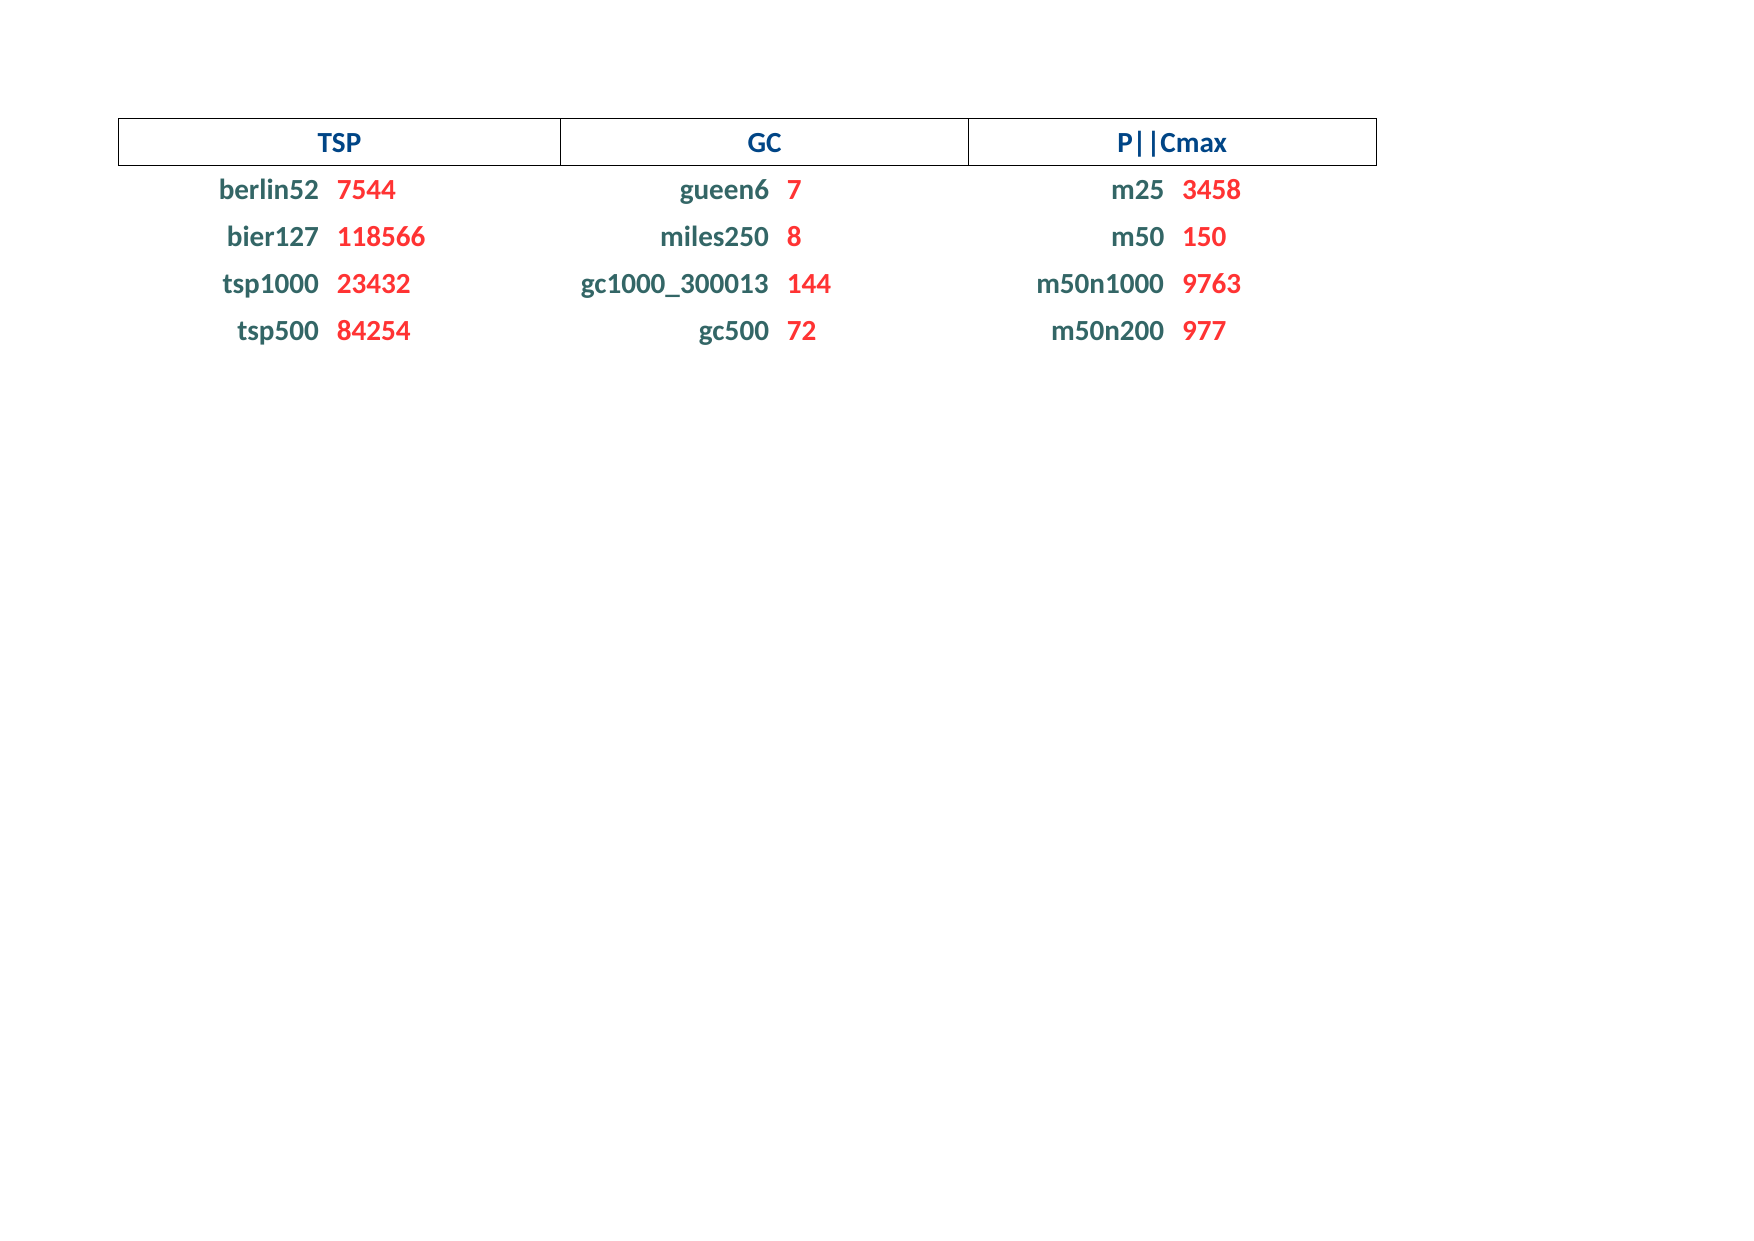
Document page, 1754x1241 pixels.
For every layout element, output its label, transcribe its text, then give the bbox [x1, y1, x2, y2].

table_header GC [561, 119, 968, 165]
table_cell tsp1000 [118, 260, 324, 307]
table_cell miles250 [560, 213, 774, 259]
table_cell 8 [774, 213, 968, 259]
table_cell gc500 [560, 307, 774, 354]
table_cell bier127 [118, 213, 324, 259]
table_cell m25 [968, 166, 1170, 212]
table_cell 7 [774, 166, 968, 212]
table_cell 84254 [324, 307, 560, 354]
table_cell 7544 [324, 166, 560, 212]
table_cell 118566 [324, 213, 560, 259]
table_cell m50 [968, 213, 1170, 259]
table_header TSP [119, 119, 560, 165]
table_header P||Cmax [969, 119, 1376, 165]
table_cell 150 [1170, 213, 1376, 259]
table_cell 9763 [1170, 260, 1376, 307]
table_cell berlin52 [118, 166, 324, 212]
table_cell gueen6 [560, 166, 774, 212]
table_cell 72 [774, 307, 968, 354]
table_cell gc1000_300013 [560, 260, 774, 307]
table_cell 144 [774, 260, 968, 307]
table_cell 977 [1170, 307, 1376, 354]
table_cell tsp500 [118, 307, 324, 354]
table_cell m50n1000 [968, 260, 1170, 307]
table_cell 23432 [324, 260, 560, 307]
table_cell 3458 [1170, 166, 1376, 212]
table_cell m50n200 [968, 307, 1170, 354]
